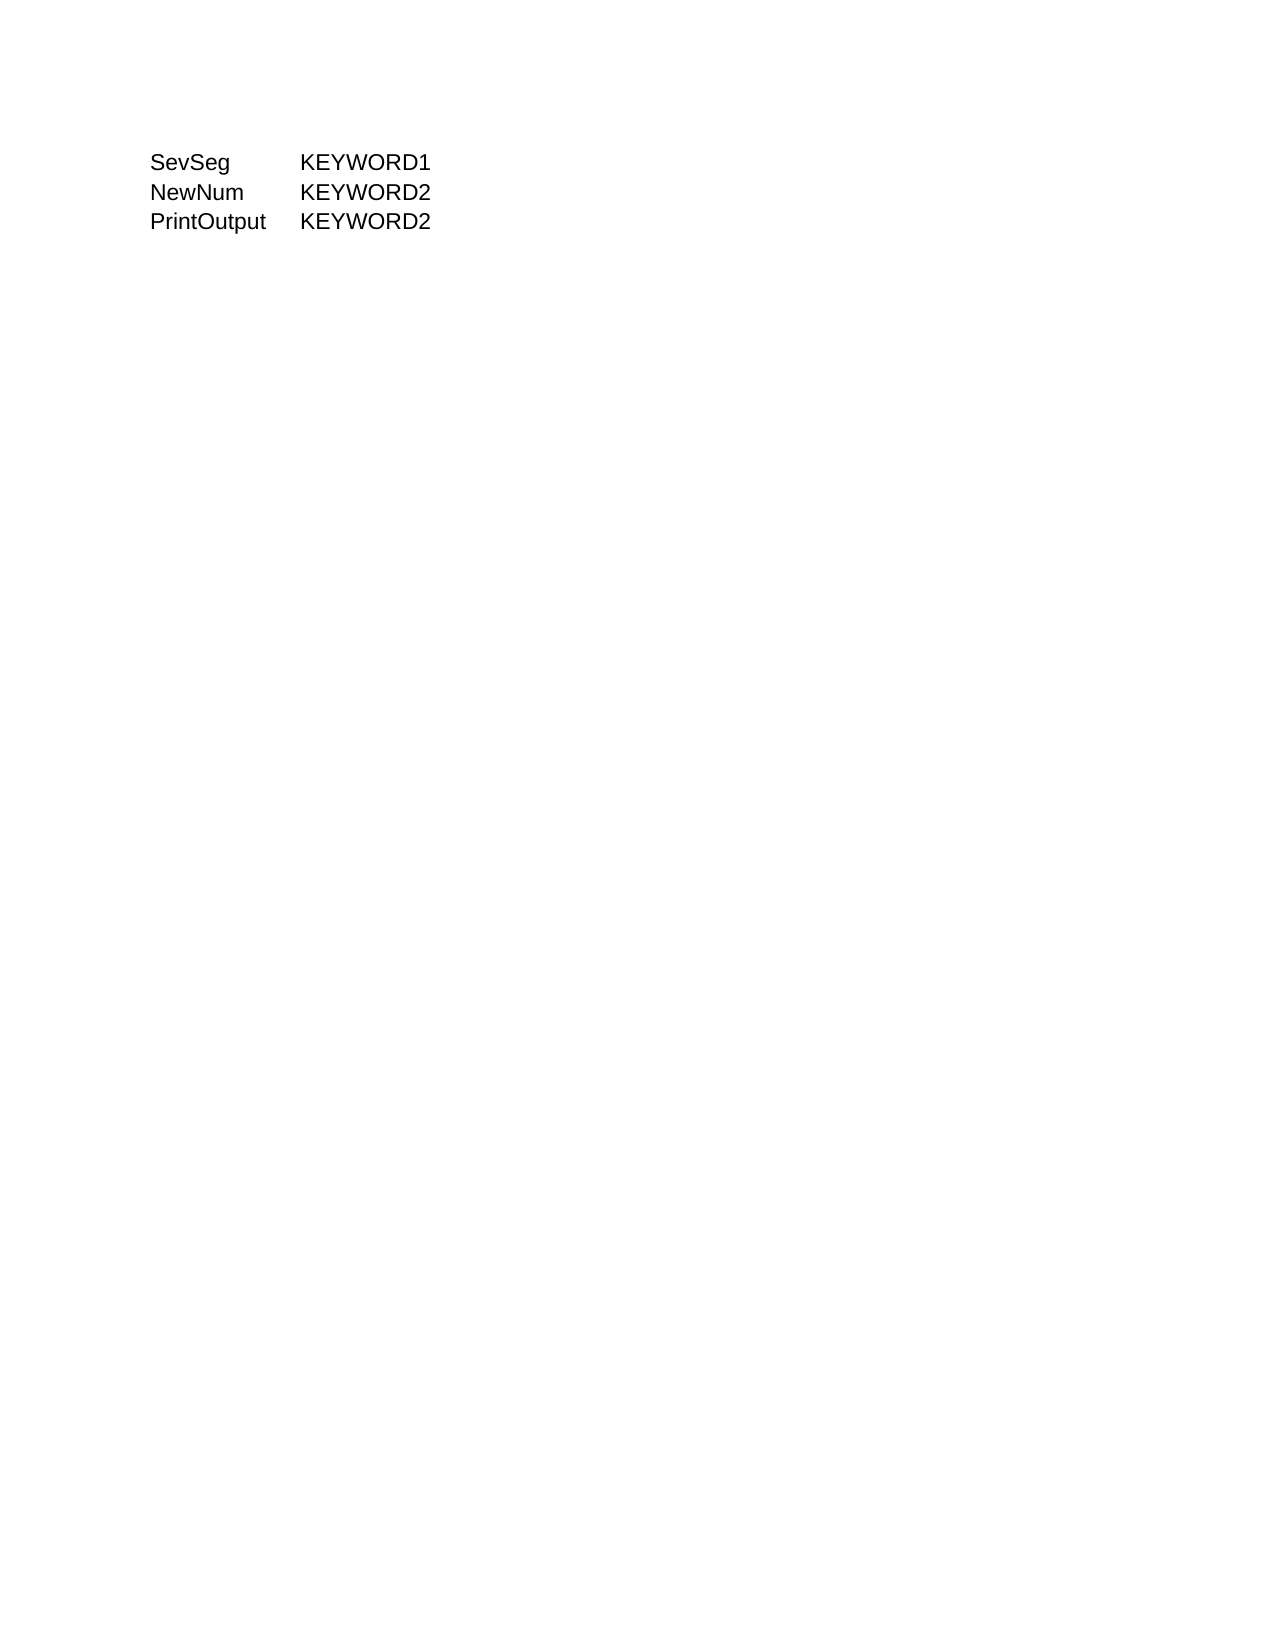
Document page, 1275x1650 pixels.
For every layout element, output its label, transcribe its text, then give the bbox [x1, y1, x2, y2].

text PrintOutput KEYWORD2 [150, 209, 1125, 234]
text NewNum KEYWORD2 [150, 179, 1125, 205]
text SevSeg KEYWORD1 [150, 150, 1125, 176]
